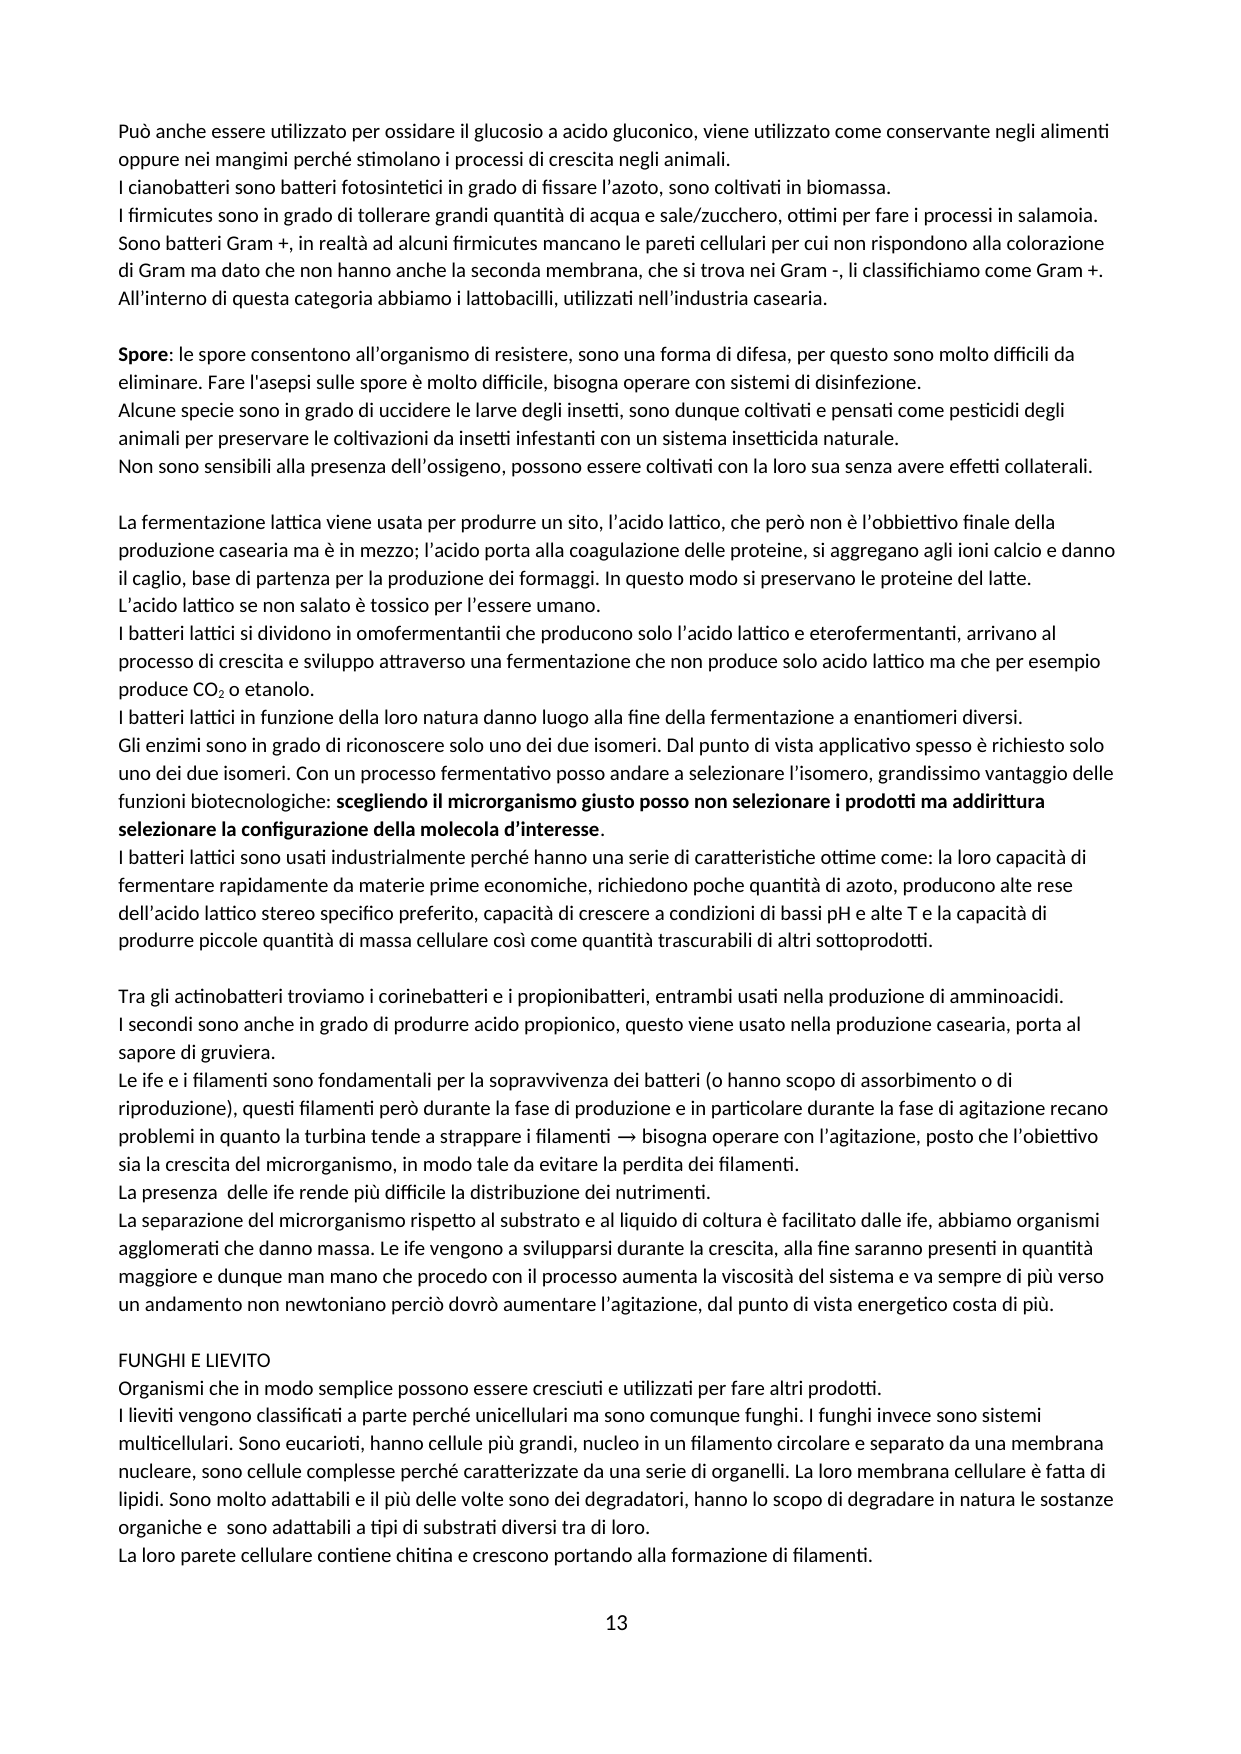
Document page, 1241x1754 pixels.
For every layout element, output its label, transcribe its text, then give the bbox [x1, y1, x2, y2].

text Può anche essere utilizzato per ossidare il glucosio a acido gluconico, viene utilizzato come conservante negli alimenti oppure nei mangimi perché stimolano i processi di crescita negli animali. I cianobatteri sono batteri fotosintetici in grado di fissare l’azoto, sono coltivati in biomassa. I firmicutes sono in grado di tollerare grandi quantità di acqua e sale/zucchero, ottimi per fare i processi in salamoia. Sono batteri Gram +, in realtà ad alcuni firmicutes mancano le pareti cellulari per cui non rispondono alla colorazione di Gram ma dato che non hanno anche la seconda membrana, che si trova nei Gram -, li classifichiamo come Gram +. All’interno di questa categoria abbiamo i lattobacilli, utilizzati nell’industria casearia. Spore: le spore consentono all’organismo di resistere, sono una forma di difesa, per questo sono molto difficili da eliminare. Fare l'asepsi sulle spore è molto difficile, bisogna operare con sistemi di disinfezione. Alcune specie sono in grado di uccidere le larve degli insetti, sono dunque coltivati e pensati come pesticidi degli animali per preservare le coltivazioni da insetti infestanti con un sistema insetticida naturale. Non sono sensibili alla presenza dell’ossigeno, possono essere coltivati con la loro sua senza avere effetti collaterali. La fermentazione lattica viene usata per produrre un sito, l’acido lattico, che però non è l’obbiettivo finale della produzione casearia ma è in mezzo; l’acido porta alla coagulazione delle proteine, si aggregano agli ioni calcio e danno il caglio, base di partenza per la produzione dei formaggi. In questo modo si preservano le proteine del latte. L’acido lattico se non salato è tossico per l’essere umano. I batteri lattici si dividono in omofermentantii che producono solo l’acido lattico e eterofermentanti, arrivano al processo di crescita e sviluppo attraverso una fermentazione che non produce solo acido lattico ma che per esempio produce CO2 o etanolo. I batteri lattici in funzione della loro natura danno luogo alla fine della fermentazione a enantiomeri diversi. Gli enzimi sono in grado di riconoscere solo uno dei due isomeri. Dal punto di vista applicativo spesso è richiesto solo uno dei due isomeri. Con un processo fermentativo posso andare a selezionare l’isomero, grandissimo vantaggio delle funzioni biotecnologiche: scegliendo il microrganismo giusto posso non selezionare i prodotti ma addirittura selezionare la configurazione della molecola d’interesse. I batteri lattici sono usati industrialmente perché hanno una serie di caratteristiche ottime come: la loro capacità di fermentare rapidamente da materie prime economiche, richiedono poche quantità di azoto, producono alte rese dell’acido lattico stereo specifico preferito, capacità di crescere a condizioni di bassi pH e alte T e la capacità di produrre piccole quantità di massa cellulare così come quantità trascurabili di altri sottoprodotti. Tra gli actinobatteri troviamo i corinebatteri e i propionibatteri, entrambi usati nella produzione di amminoacidi. I secondi sono anche in grado di produrre acido propionico, questo viene usato nella produzione casearia, porta al sapore di gruviera. Le ife e i filamenti sono fondamentali per la sopravvivenza dei batteri (o hanno scopo di assorbimento o di riproduzione), questi filamenti però durante la fase di produzione e in particolare durante la fase di agitazione recano problemi in quanto la turbina tende a strappare i filamenti → bisogna operare con l’agitazione, posto che l’obiettivo sia la crescita del microrganismo, in modo tale da evitare la perdita dei filamenti. La presenza delle ife rende più difficile la distribuzione dei nutrimenti. La separazione del microrganismo rispetto al substrato e al liquido di coltura è facilitato dalle ife, abbiamo organismi agglomerati che danno massa. Le ife vengono a svilupparsi durante la crescita, alla fine saranno presenti in quantità maggiore e dunque man mano che procedo con il processo aumenta la viscosità del sistema e va sempre di più verso un andamento non newtoniano perciò dovrò aumentare l’agitazione, dal punto di vista energetico costa di più. FUNGHI E LIEVITO Organismi che in modo semplice possono essere cresciuti e utilizzati per fare altri prodotti. I lieviti vengono classificati a parte perché unicellulari ma sono comunque funghi. I funghi invece sono sistemi multicellulari. Sono eucarioti, hanno cellule più grandi, nucleo in un filamento circolare e separato da una membrana nucleare, sono cellule complesse perché caratterizzate da una serie di organelli. La loro membrana cellulare è fatta di lipidi. Sono molto adattabili e il più delle volte sono dei degradatori, hanno lo scopo di degradare in natura le sostanze organiche e sono adattabili a tipi di substrati diversi tra di loro. La loro parete cellulare contiene chitina e crescono portando alla formazione di filamenti. [118, 118, 1122, 1568]
